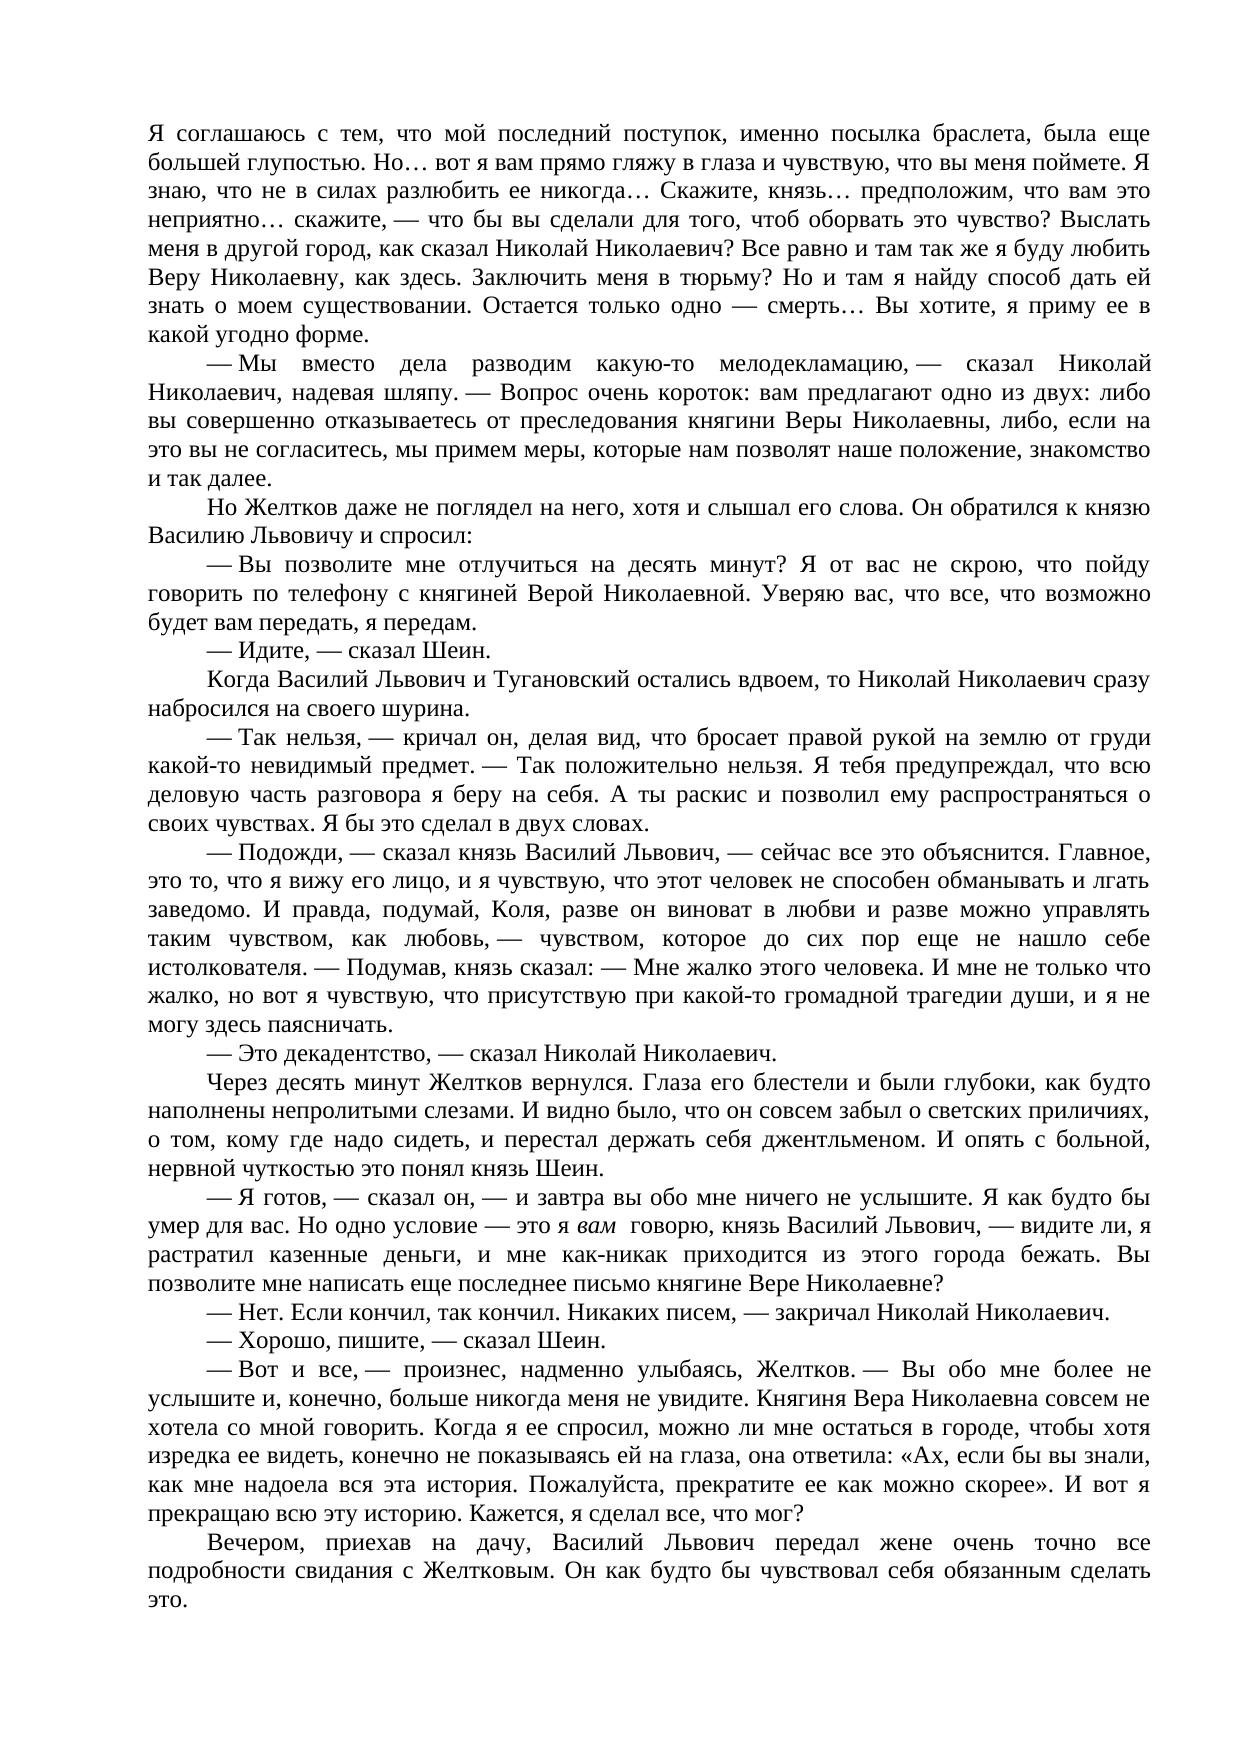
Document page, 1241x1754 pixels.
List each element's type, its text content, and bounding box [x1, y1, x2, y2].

text — Подожди, — сказал князь Василий Львович, — сейчас все это объяснится. Главное, это то, что я вижу его лицо, и я чувствую, что этот человек не способен обманывать и лгать заведомо. И правда, подумай, Коля, разве он виноват в любви и разве можно управлять таким чувством, как любовь, — чувством, которое до сих пор еще не нашло себе истолкователя. — Подумав, князь сказал: — Мне жалко этого человека. И мне не только что жалко, но вот я чувствую, что присутствую при какой-то громадной трагедии души, и я не могу здесь паясничать. [148, 837, 1152, 1038]
text — Идите, — сказал Шеин. [148, 636, 1152, 664]
text Но Желтков даже не поглядел на него, хотя и слышал его слова. Он обратился к князю Василию Львовичу и спросил: [148, 492, 1152, 549]
text — Хорошо, пишите, — сказал Шеин. [148, 1326, 1152, 1354]
text — Это декадентство, — сказал Николай Николаевич. [148, 1038, 1152, 1067]
text Когда Василий Львович и Тугановский остались вдвоем, то Николай Николаевич сразу набросился на своего шурина. [148, 664, 1152, 722]
text — Так нельзя, — кричал он, делая вид, что бросает правой рукой на землю от груди какой-то невидимый предмет. — Так положительно нельзя. Я тебя предупреждал, что всю деловую часть разговора я беру на себя. А ты раскис и позволил ему распространяться о своих чувствах. Я бы это сделал в двух словах. [148, 722, 1152, 837]
text Вечером, приехав на дачу, Василий Львович передал жене очень точно все подробности свидания с Желтковым. Он как будто бы чувствовал себя обязанным сделать это. [148, 1527, 1152, 1613]
text — Вы позволите мне отлучиться на десять минут? Я от вас не скрою, что пойду говорить по телефону с княгиней Верой Николаевной. Уверяю вас, что все, что возможно будет вам передать, я передам. [148, 549, 1152, 636]
text Через десять минут Желтков вернулся. Глаза его блестели и были глубоки, как будто наполнены непролитыми слезами. И видно было, что он совсем забыл о светских приличиях, о том, кому где надо сидеть, и перестал держать себя джентльменом. И опять с больной, нервной чуткостью это понял князь Шеин. [148, 1067, 1152, 1182]
text — Мы вместо дела разводим какую-то мелодекламацию, — сказал Николай Николаевич, надевая шляпу. — Вопрос очень короток: вам предлагают одно из двух: либо вы совершенно отказываетесь от преследования княгини Веры Николаевны, либо, если на это вы не согласитесь, мы примем меры, которые нам позволят наше положение, знакомство и так далее. [148, 348, 1152, 492]
text Я соглашаюсь с тем, что мой последний поступок, именно посылка браслета, была еще большей глупостью. Но… вот я вам прямо гляжу в глаза и чувствую, что вы меня поймете. Я знаю, что не в силах разлюбить ее никогда… Скажите, князь… предположим, что вам это неприятно… скажите, — что бы вы сделали для того, чтоб оборвать это чувство? Выслать меня в другой город, как сказал Николай Николаевич? Все равно и там так же я буду любить Веру Николаевну, как здесь. Заключить меня в тюрьму? Но и там я найду способ дать ей знать о моем существовании. Остается только одно — смерть… Вы хотите, я приму ее в какой угодно форме. [148, 118, 1152, 348]
text — Вот и все, — произнес, надменно улыбаясь, Желтков. — Вы обо мне более не услышите и, конечно, больше никогда меня не увидите. Княгиня Вера Николаевна совсем не хотела со мной говорить. Когда я ее спросил, можно ли мне остаться в городе, чтобы хотя изредка ее видеть, конечно не показываясь ей на глаза, она ответила: «Ах, если бы вы знали, как мне надоела вся эта история. Пожалуйста, прекратите ее как можно скорее». И вот я прекращаю всю эту историю. Кажется, я сделал все, что мог? [148, 1354, 1152, 1527]
text — Нет. Если кончил, так кончил. Никаких писем, — закричал Николай Николаевич. [148, 1297, 1152, 1326]
text — Я готов, — сказал он, — и завтра вы обо мне ничего не услышите. Я как будто бы умер для вас. Но одно условие — это я вам говорю, князь Василий Львович, — видите ли, я растратил казенные деньги, и мне как-никак приходится из этого города бежать. Вы позволите мне написать еще последнее письмо княгине Вере Николаевне? [148, 1182, 1152, 1297]
